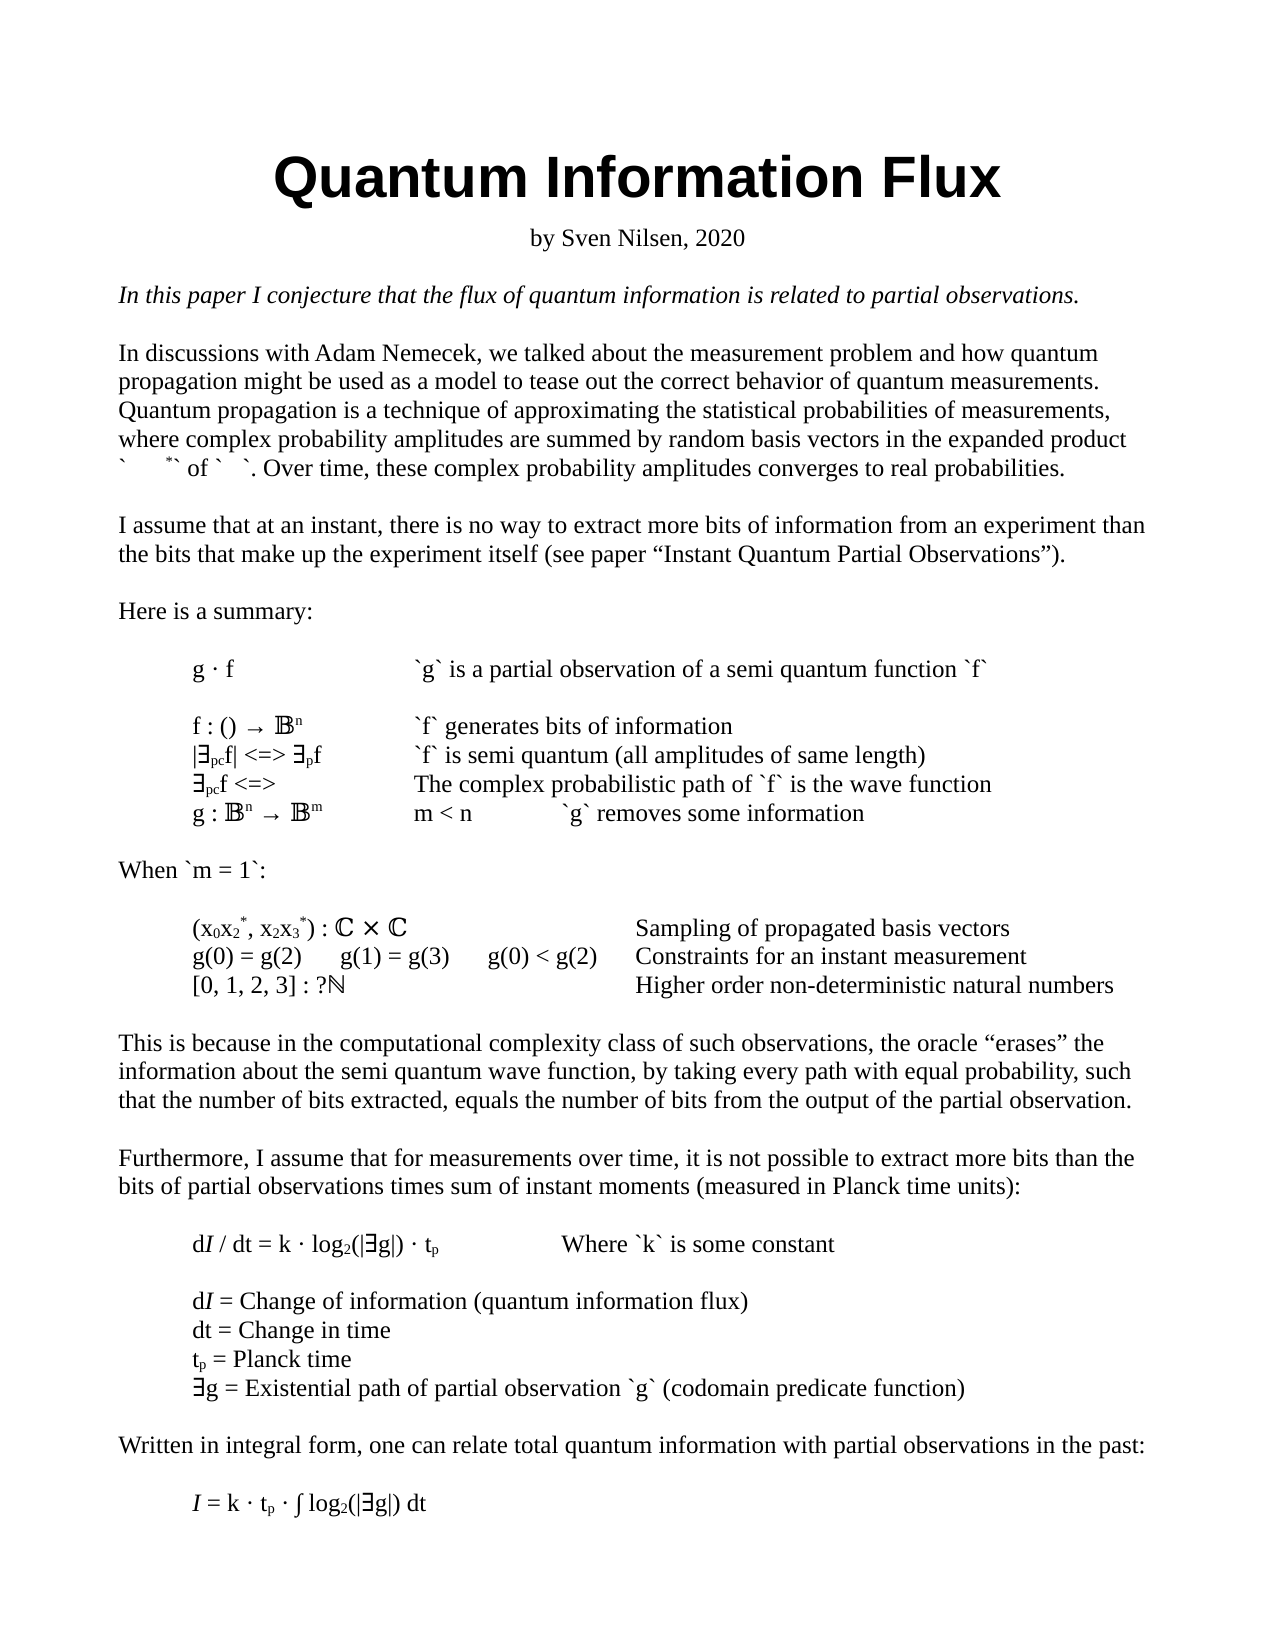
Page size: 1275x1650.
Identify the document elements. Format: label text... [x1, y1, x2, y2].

text by Sven Nilsen, 2020 [118, 223, 1157, 251]
text I assume that at an instant, there is no way to extract more bits of information from an experiment than the bits that make up the experiment itself (see paper “Instant Quantum Partial Observations”). [118, 510, 1157, 568]
text When `m = 1`: [118, 855, 1157, 884]
text |∃pcf| <=> ∃pf `f` is semi quantum (all amplitudes of same length) [118, 740, 1157, 769]
text (x0x2*, x2x3*) : ℂ ⨯ ℂ Sampling of propagated basis vectors [118, 913, 1157, 941]
text Written in integral form, one can relate total quantum information with partial observations in the past: [118, 1430, 1157, 1459]
text ∃g = Existential path of partial observation `g` (codomain predicate function) [118, 1373, 1157, 1401]
text ∃pcf <=> 𝜓 The complex probabilistic path of `f` is the wave function [118, 769, 1157, 798]
text g : 𝔹n → 𝔹m m < n `g` removes some information [118, 798, 1157, 826]
text This is because in the computational complexity class of such observations, the oracle “erases” the information about the semi quantum wave function, by taking every path with equal probability, such that the number of bits extracted, equals the number of bits from the output of the partial observation. [118, 1028, 1157, 1114]
text In discussions with Adam Nemecek, we talked about the measurement problem and how quantum propagation might be used as a model to tease out the correct behavior of quantum measurements. Quantum propagation is a technique of approximating the statistical probabilities of measurements, where complex probability amplitudes are summed by random basis vectors in the expanded product `𝜓𝜓*` of `𝜓`. Over time, these complex probability amplitudes converges to real probabilities. [118, 338, 1157, 481]
title Quantum Information Flux [118, 143, 1157, 210]
text g(0) = g(2) g(1) = g(3) g(0) < g(2) Constraints for an instant measurement [118, 941, 1157, 970]
text Furthermore, I assume that for measurements over time, it is not possible to extract more bits than the bits of partial observations times sum of instant moments (measured in Planck time units): [118, 1143, 1157, 1200]
text f : () → 𝔹n `f` generates bits of information [118, 711, 1157, 740]
text dt = Change in time [118, 1315, 1157, 1344]
text In this paper I conjecture that the flux of quantum information is related to partial observations. [118, 280, 1157, 309]
text Here is a summary: [118, 596, 1157, 625]
text dI / dt = k · log2(|∃g|) · tp Where `k` is some constant [118, 1229, 1157, 1258]
text tp = Planck time [118, 1344, 1157, 1373]
text g · f `g` is a partial observation of a semi quantum function `f` [118, 654, 1157, 683]
text [0, 1, 2, 3] : ?ℕ Higher order non-deterministic natural numbers [118, 970, 1157, 999]
text dI = Change of information (quantum information flux) [118, 1286, 1157, 1315]
text I = k · tp · ∫ log2(|∃g|) dt [118, 1488, 1157, 1516]
